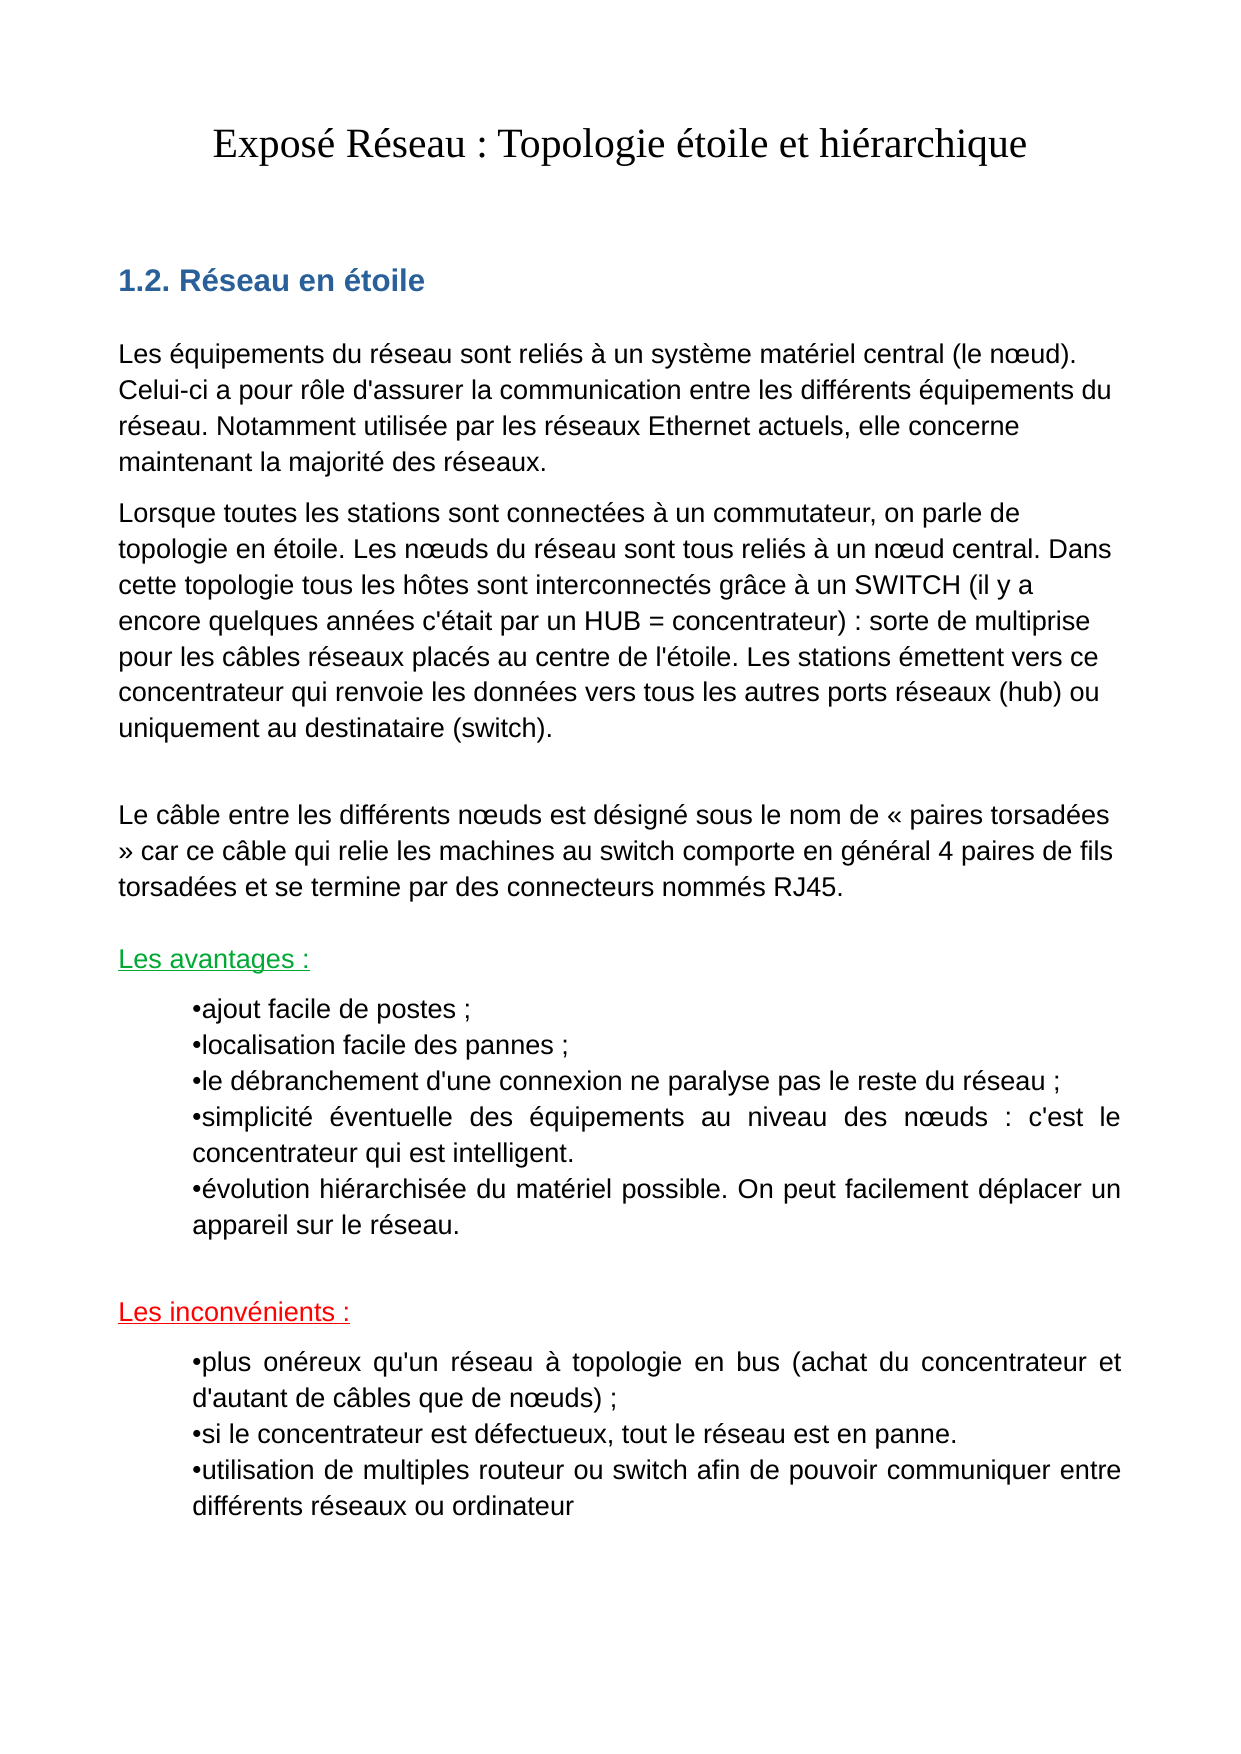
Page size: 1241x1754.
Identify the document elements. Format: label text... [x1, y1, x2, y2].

list ajout facile de postes ; [118, 993, 1122, 1024]
list localisation facile des pannes ; [118, 1029, 1122, 1061]
text 1.2. Réseau en étoile Les équipements du réseau sont reliés à un système matériel central (le nœud). Celui-ci a pour rôle d'assurer la communication entre les différents équipements du réseau. Notamment utilisée par les réseaux Ethernet actuels, elle concerne maintenant la majorité des réseaux. [118, 262, 1122, 477]
list le débranchement d'une connexion ne paralyse pas le reste du réseau ; [118, 1065, 1122, 1097]
text Lorsque toutes les stations sont connectées à un commutateur, on parle de topologie en étoile. Les nœuds du réseau sont tous reliés à un nœud central. Dans cette topologie tous les hôtes sont interconnectés grâce à un SWITCH (il y a encore quelques années c'était par un HUB = concentrateur) : sorte de multiprise pour les câbles réseaux placés au centre de l'étoile. Les stations émettent vers ce concentrateur qui renvoie les données vers tous les autres ports réseaux (hub) ou uniquement au destinataire (switch). [118, 497, 1122, 744]
list si le concentrateur est défectueux, tout le réseau est en panne. [118, 1418, 1122, 1449]
list simplicité éventuelle des équipements au niveau des nœuds : c'est le concentrateur qui est intelligent. [118, 1101, 1122, 1168]
text Exposé Réseau : Topologie étoile et hiérarchique [118, 118, 1122, 166]
text Le câble entre les différents nœuds est désigné sous le nom de « paires torsadées » car ce câble qui relie les machines au switch comporte en général 4 paires de fils torsadées et se termine par des connecteurs nommés RJ45. Les avantages : [118, 763, 1122, 974]
list utilisation de multiples routeur ou switch afin de pouvoir communiquer entre différents réseaux ou ordinateur [118, 1454, 1122, 1522]
text Les inconvénients : [118, 1260, 1122, 1327]
list plus onéreux qu'un réseau à topologie en bus (achat du concentrateur et d'autant de câbles que de nœuds) ; [118, 1346, 1122, 1413]
list évolution hiérarchisée du matériel possible. On peut facilement déplacer un appareil sur le réseau. [118, 1173, 1122, 1241]
